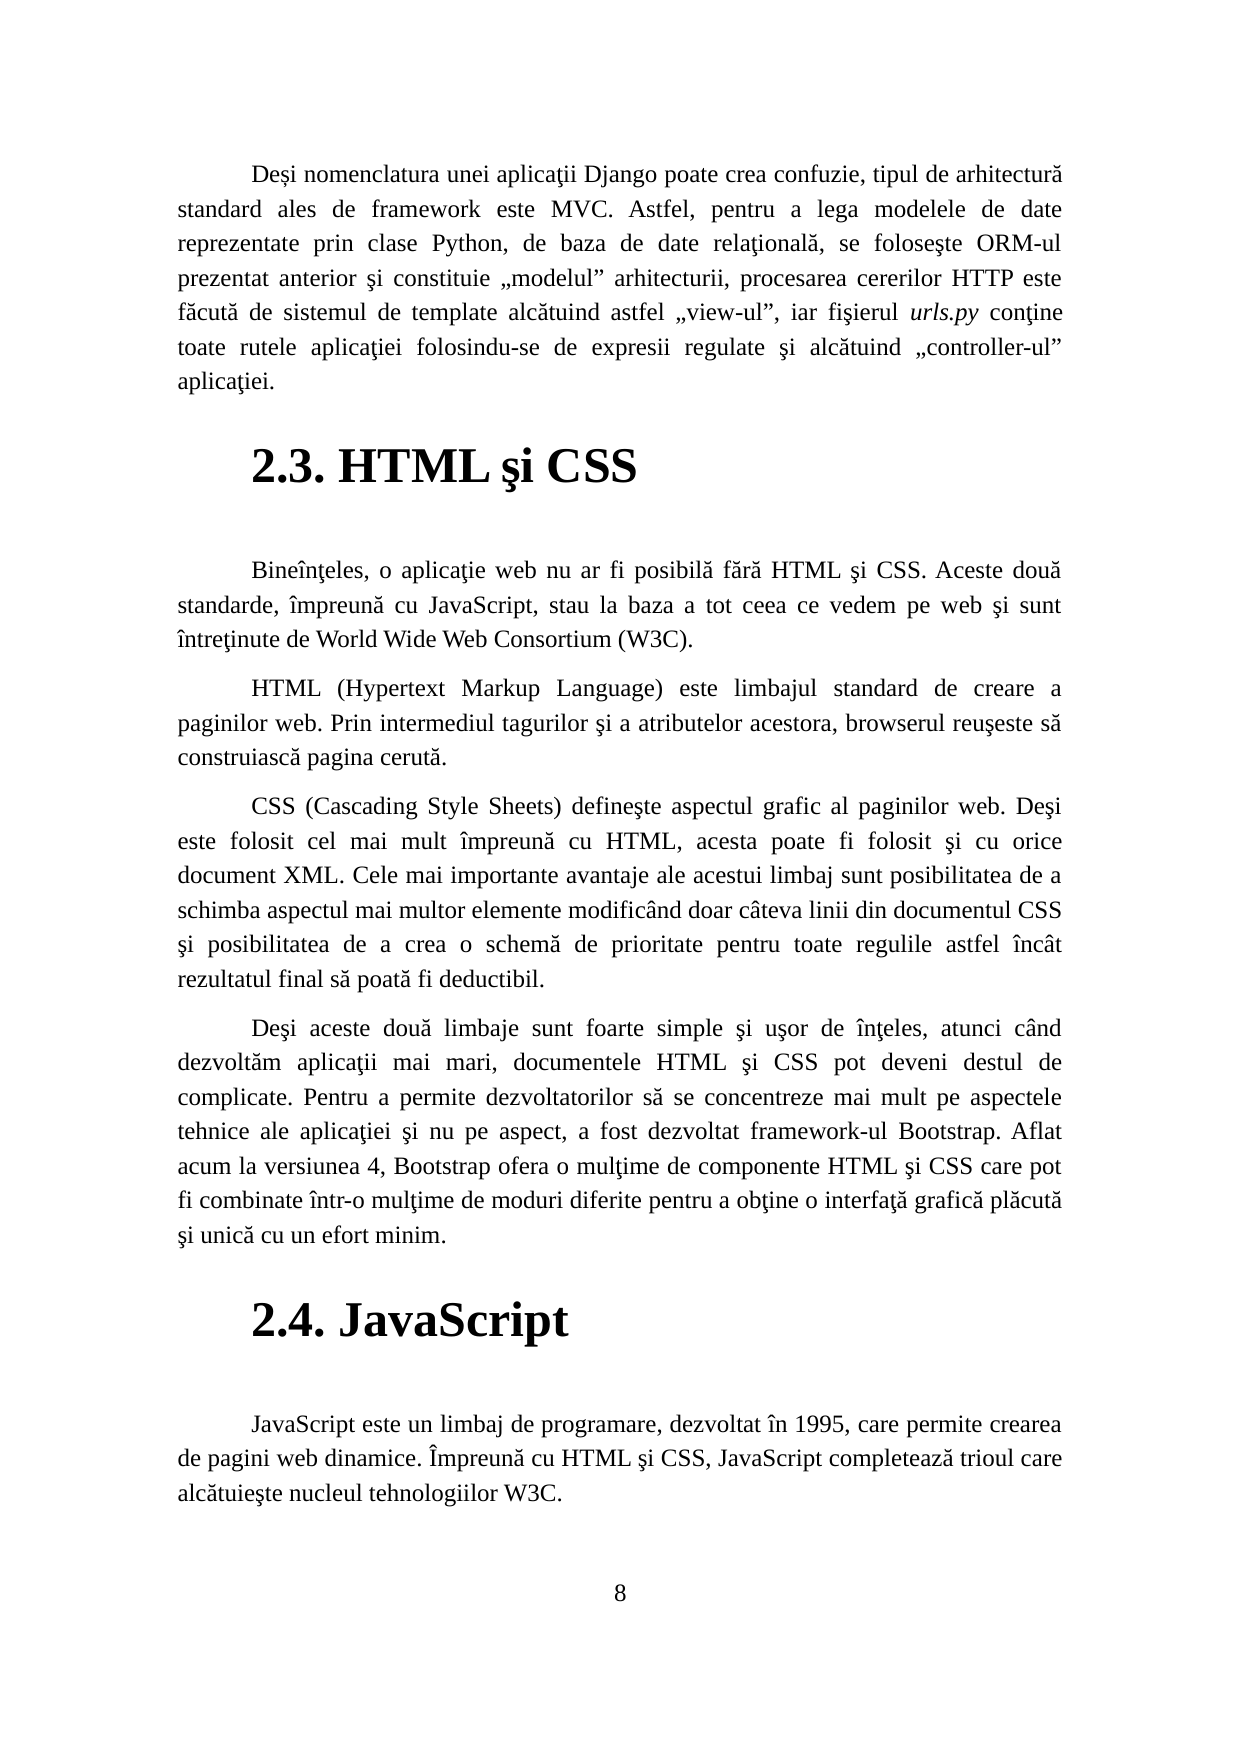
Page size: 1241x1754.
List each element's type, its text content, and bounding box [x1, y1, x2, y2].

text Deși nomenclatura unei aplicaţii Django poate crea confuzie, tipul de arhitectură standard ales de framework este MVC. Astfel, pentru a lega modelele de date reprezentate prin clase Python, de baza de date relaţională, se foloseşte ORM-ul prezentat anterior şi constituie „modelul” arhitecturii, procesarea cererilor HTTP este făcută de sistemul de template alcătuind astfel „view-ul”, iar fişierul urls.py conţine toate rutele aplicaţiei folosindu-se de expresii regulate şi alcătuind „controller-ul” aplicaţiei. [177, 159, 1063, 395]
subtitle 2.3. HTML şi CSS [177, 436, 1063, 494]
text CSS (Cascading Style Sheets) defineşte aspectul grafic al paginilor web. Deşi este folosit cel mai mult împreună cu HTML, acesta poate fi folosit şi cu orice document XML. Cele mai importante avantaje ale acestui limbaj sunt posibilitatea de a schimba aspectul mai multor elemente modificând doar câteva linii din documentul CSS şi posibilitatea de a crea o schemă de prioritate pentru toate regulile astfel încât rezultatul final să poată fi deductibil. [177, 791, 1063, 992]
subtitle 2.4. JavaScript [177, 1289, 1063, 1347]
text JavaScript este un limbaj de programare, dezvoltat în 1995, care permite crearea de pagini web dinamice. Împreună cu HTML şi CSS, JavaScript completează trioul care alcătuieşte nucleul tehnologiilor W3C. [177, 1409, 1063, 1506]
text Bineînţeles, o aplicaţie web nu ar fi posibilă fără HTML şi CSS. Aceste două standarde, împreună cu JavaScript, stau la baza a tot ceea ce vedem pe web şi sunt întreţinute de World Wide Web Consortium (W3C). [177, 555, 1063, 653]
text Deşi aceste două limbaje sunt foarte simple şi uşor de înţeles, atunci când dezvoltăm aplicaţii mai mari, documentele HTML şi CSS pot deveni destul de complicate. Pentru a permite dezvoltatorilor să se concentreze mai mult pe aspectele tehnice ale aplicaţiei şi nu pe aspect, a fost dezvoltat framework-ul Bootstrap. Aflat acum la versiunea 4, Bootstrap ofera o mulţime de componente HTML şi CSS care pot fi combinate într-o mulţime de moduri diferite pentru a obţine o interfaţă grafică plăcută şi unică cu un efort minim. [177, 1013, 1063, 1248]
text HTML (Hypertext Markup Language) este limbajul standard de creare a paginilor web. Prin intermediul tagurilor şi a atributelor acestora, browserul reuşeste să construiască pagina cerută. [177, 673, 1063, 771]
